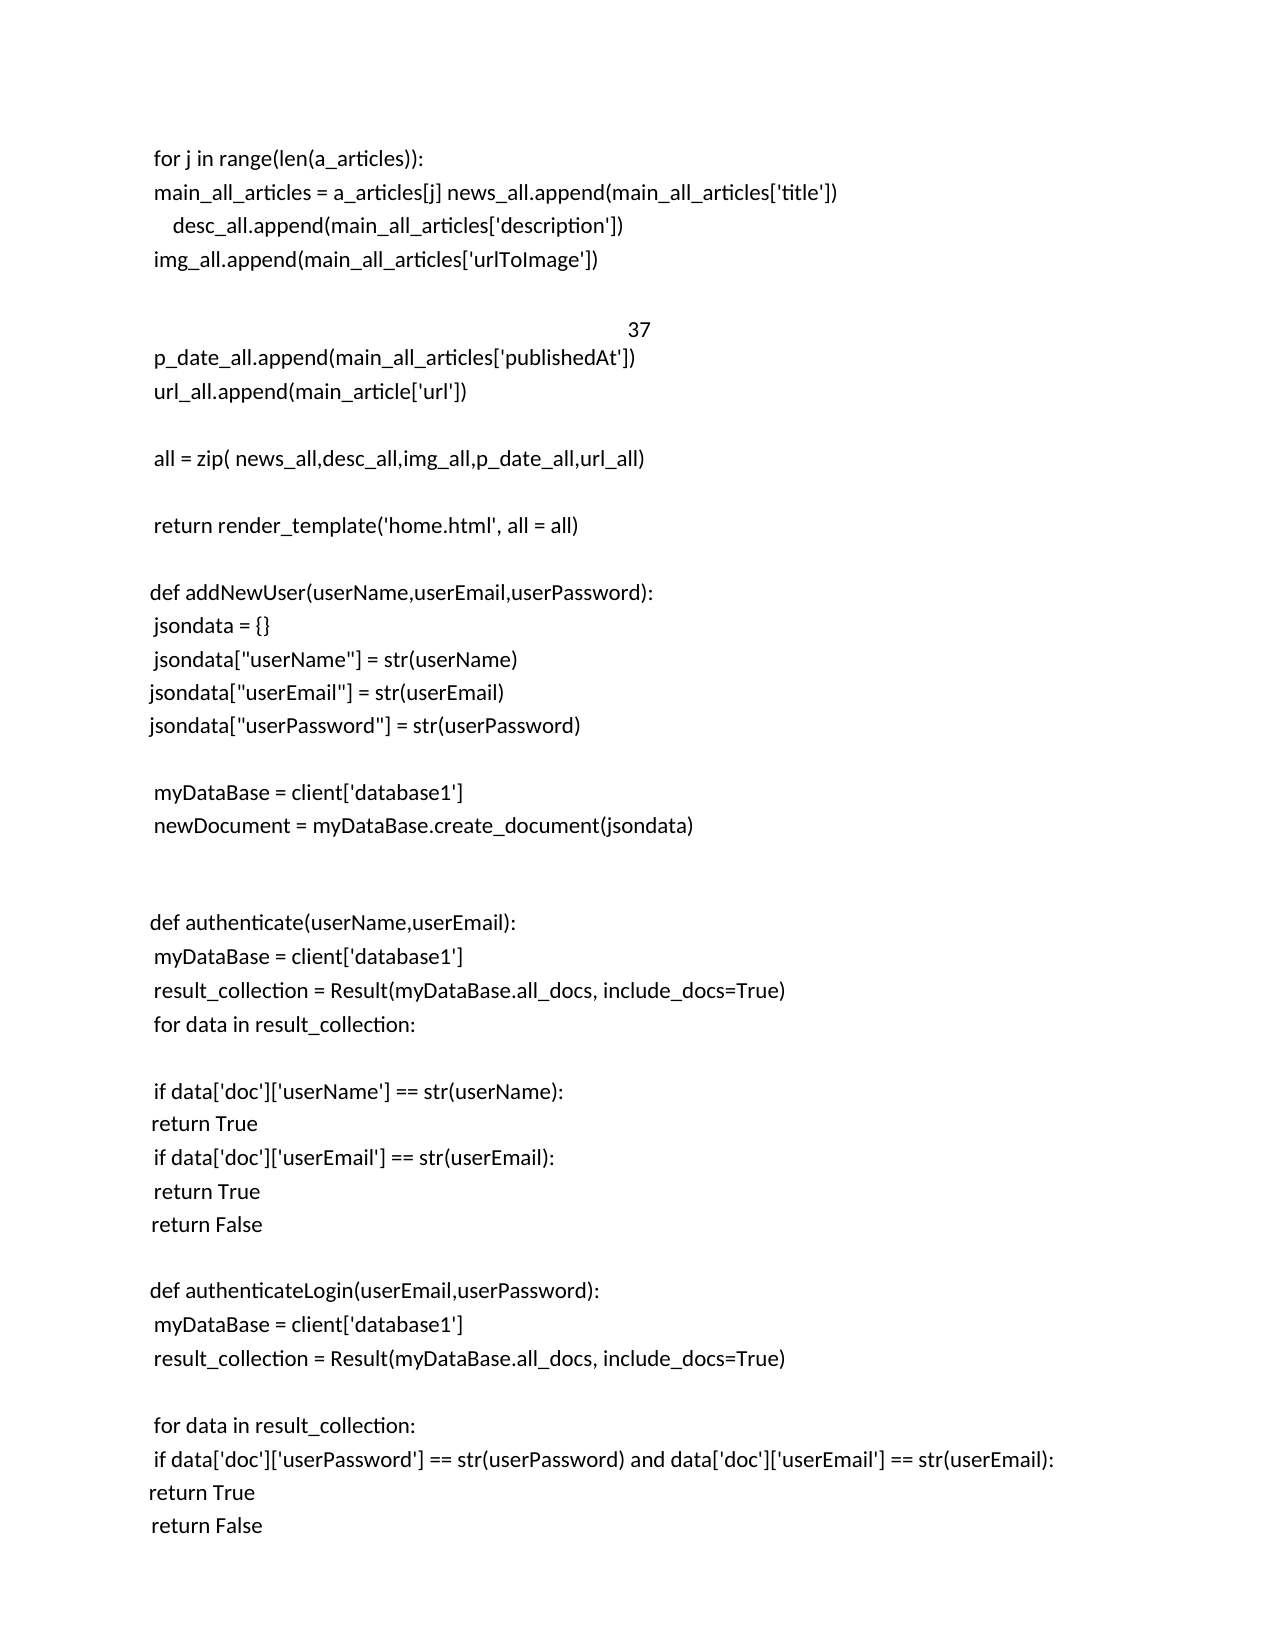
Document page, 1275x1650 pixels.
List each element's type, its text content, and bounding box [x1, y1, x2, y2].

text if data['doc']['userEmail'] == str(userEmail): [148, 1143, 1269, 1171]
text result_collection = Result(myDataBase.all_docs, include_docs=True) [148, 976, 1269, 1004]
text def authenticateLogin(userEmail,userPassword): [149, 1277, 1269, 1305]
text all = zip( news_all,desc_all,img_all,p_date_all,url_all) [148, 444, 1269, 472]
text return False [151, 1511, 1269, 1539]
text return False [151, 1210, 1269, 1238]
text return True [151, 1109, 1269, 1137]
text if data['doc']['userName'] == str(userName): [148, 1077, 1269, 1105]
text url_all.append(main_article['url']) [148, 377, 1269, 405]
text img_all.append(main_all_articles['urlToImage']) [148, 245, 1269, 273]
text jsondata["userEmail"] = str(userEmail) [149, 678, 1269, 706]
text def authenticate(userName,userEmail): [149, 908, 1269, 936]
text return True [148, 1177, 1269, 1205]
text def addNewUser(userName,userEmail,userPassword): [149, 578, 1269, 606]
text result_collection = Result(myDataBase.all_docs, include_docs=True) [148, 1344, 1269, 1372]
text 37 [627, 316, 1269, 343]
text myDataBase = client['database1'] [148, 1311, 1269, 1338]
text jsondata["userName"] = str(userName) [148, 646, 1269, 673]
text jsondata["userPassword"] = str(userPassword) [149, 711, 1269, 739]
text main_all_articles = a_articles[j] news_all.append(main_all_articles['title']) desc_all.append(main_all_articles['description']) [148, 178, 891, 239]
text newDocument = myDataBase.create_document(jsondata) [148, 812, 1269, 839]
text myDataBase = client['database1'] [148, 942, 1269, 970]
text for data in result_collection: [148, 1010, 1269, 1038]
text if data['doc']['userPassword'] == str(userPassword) and data['doc']['userEmail'] == str(userEmail): return True [148, 1445, 1097, 1506]
text p_date_all.append(main_all_articles['publishedAt']) [148, 343, 1269, 372]
text for j in range(len(a_articles)): [148, 144, 1269, 172]
text return render_template('home.html', all = all) [148, 511, 1269, 539]
text for data in result_collection: [148, 1411, 1269, 1439]
text myDataBase = client['database1'] [148, 778, 1269, 806]
text jsondata = {} [148, 612, 1269, 640]
